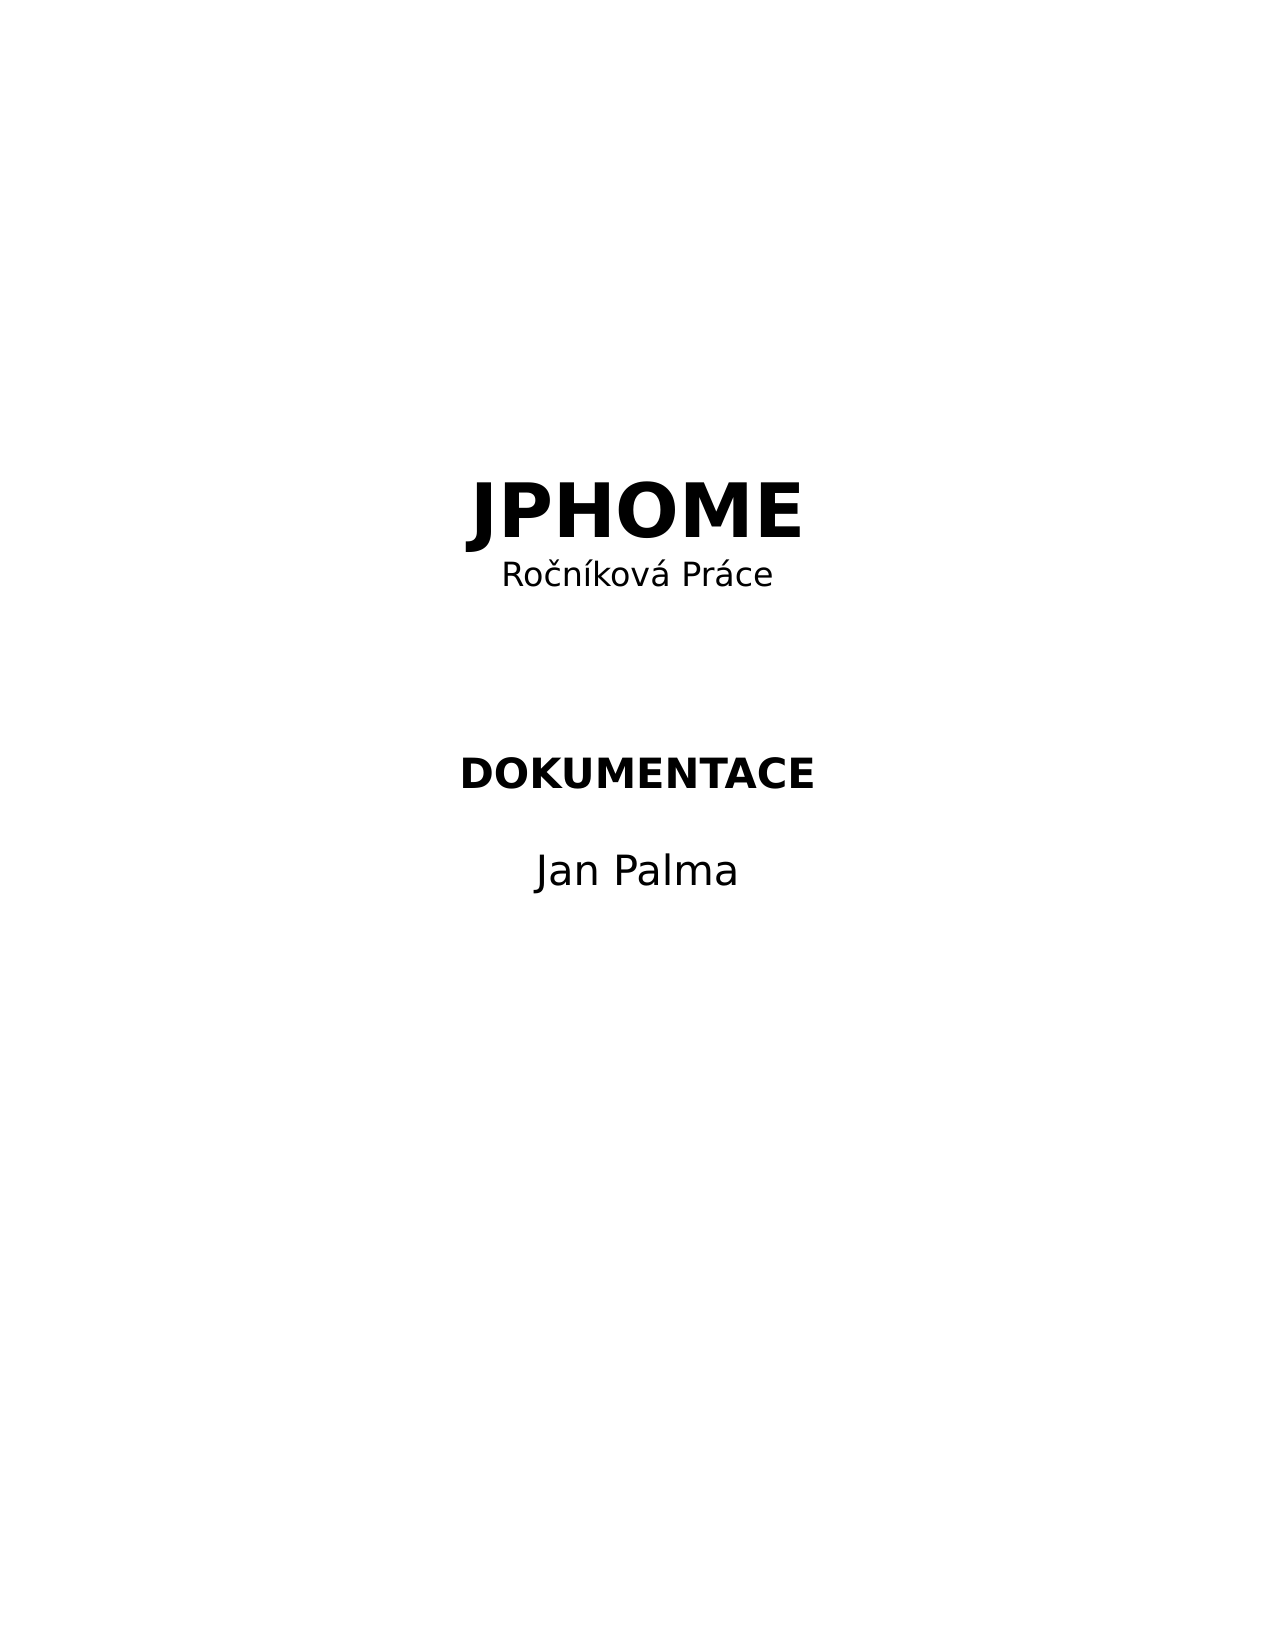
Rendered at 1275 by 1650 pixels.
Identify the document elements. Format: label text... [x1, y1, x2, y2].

text DOKUMENTACE [118, 749, 1157, 798]
text JPHOME [118, 468, 1157, 555]
text Jan Palma [118, 847, 1157, 895]
text Ročníková Práce [118, 555, 1157, 594]
